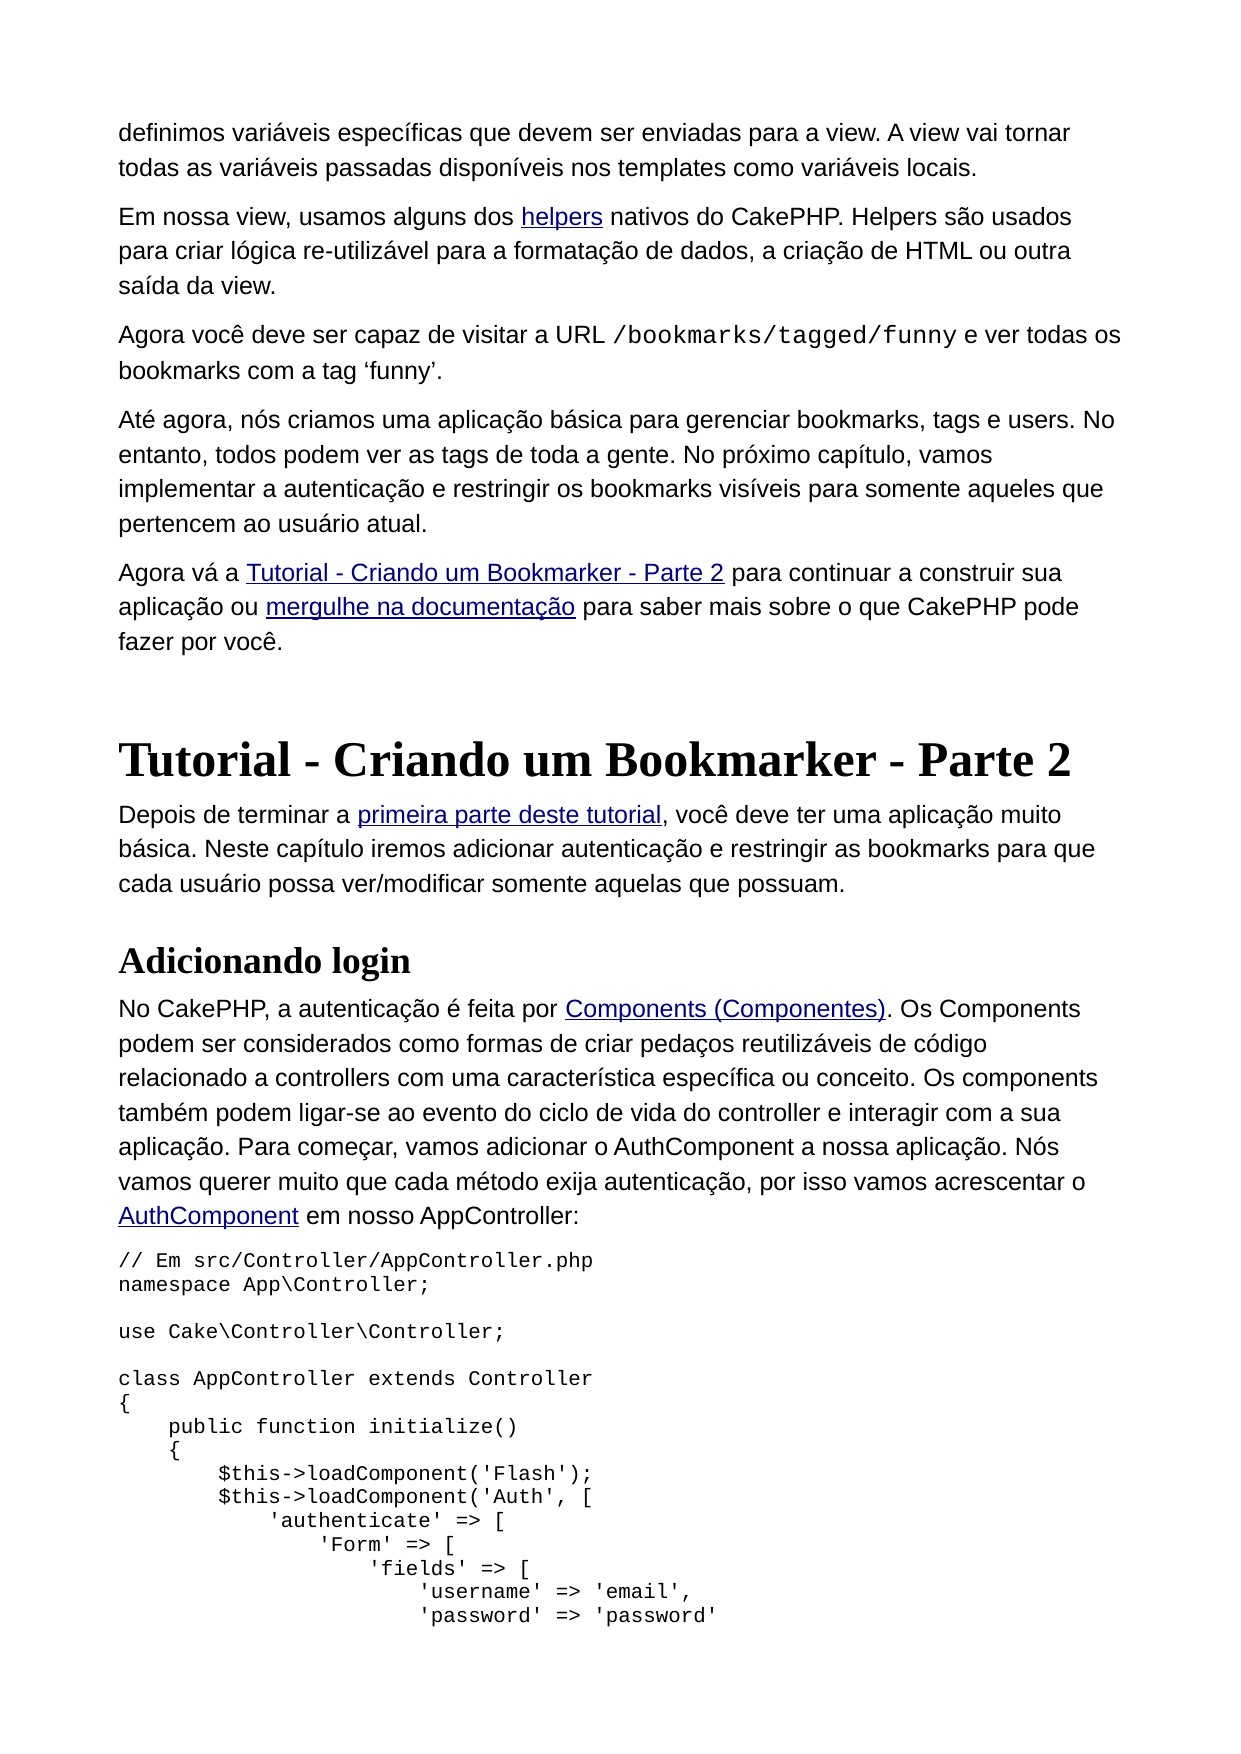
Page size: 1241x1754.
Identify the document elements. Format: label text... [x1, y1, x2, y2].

text definimos variáveis específicas que devem ser enviadas para a view. A view vai tornar todas as variáveis passadas disponíveis nos templates como variáveis locais. [118, 118, 1122, 181]
text Até agora, nós criamos uma aplicação básica para gerenciar bookmarks, tags e users. No entanto, todos podem ver as tags de toda a gente. No próximo capítulo, vamos implementar a autenticação e restringir os bookmarks visíveis para somente aqueles que pertencem ao usuário atual. [118, 405, 1122, 538]
text { [118, 1392, 1122, 1416]
text class AppController extends Controller [118, 1368, 1122, 1392]
text { [118, 1439, 1122, 1463]
subtitle Adicionando login [118, 938, 1122, 982]
text use Cake\Controller\Controller; [118, 1321, 1122, 1345]
text 'password' => 'password' [118, 1605, 1122, 1628]
text $this->loadComponent('Flash'); [118, 1463, 1122, 1487]
text namespace App\Controller; [118, 1274, 1122, 1297]
subtitle Tutorial - Criando um Bookmarker - Parte 2 [118, 730, 1122, 787]
text 'Form' => [ [118, 1534, 1122, 1557]
text 'fields' => [ [118, 1557, 1122, 1581]
text Depois de terminar a primeira parte deste tutorial, você deve ter uma aplicação muito básica. Neste capítulo iremos adicionar autenticação e restringir as bookmarks para que cada usuário possa ver/modificar somente aquelas que possuam. [118, 800, 1122, 897]
text Agora vá a Tutorial - Criando um Bookmarker - Parte 2 para continuar a construir sua aplicação ou mergulhe na documentação para saber mais sobre o que CakePHP pode fazer por você. [118, 558, 1122, 656]
text Agora você deve ser capaz de visitar a URL /bookmarks/tagged/funny e ver todas os bookmarks com a tag ‘funny’. [118, 320, 1122, 385]
text $this->loadComponent('Auth', [ [118, 1487, 1122, 1510]
text Em nossa view, usamos alguns dos helpers nativos do CakePHP. Helpers são usados para criar lógica re-utilizável para a formatação de dados, a criação de HTML ou outra saída da view. [118, 202, 1122, 299]
text public function initialize() [118, 1416, 1122, 1439]
text No CakePHP, a autenticação é feita por Components (Componentes). Os Components podem ser considerados como formas de criar pedaços reutilizáveis de código relacionado a controllers com uma característica específica ou conceito. Os components também podem ligar-se ao evento do ciclo de vida do controller e interagir com a sua aplicação. Para começar, vamos adicionar o AuthComponent a nossa aplicação. Nós vamos querer muito que cada método exija autenticação, por isso vamos acrescentar o AuthComponent em nosso AppController: [118, 994, 1122, 1230]
text 'authenticate' => [ [118, 1510, 1122, 1534]
text 'username' => 'email', [118, 1581, 1122, 1605]
text // Em src/Controller/AppController.php [118, 1250, 1122, 1274]
